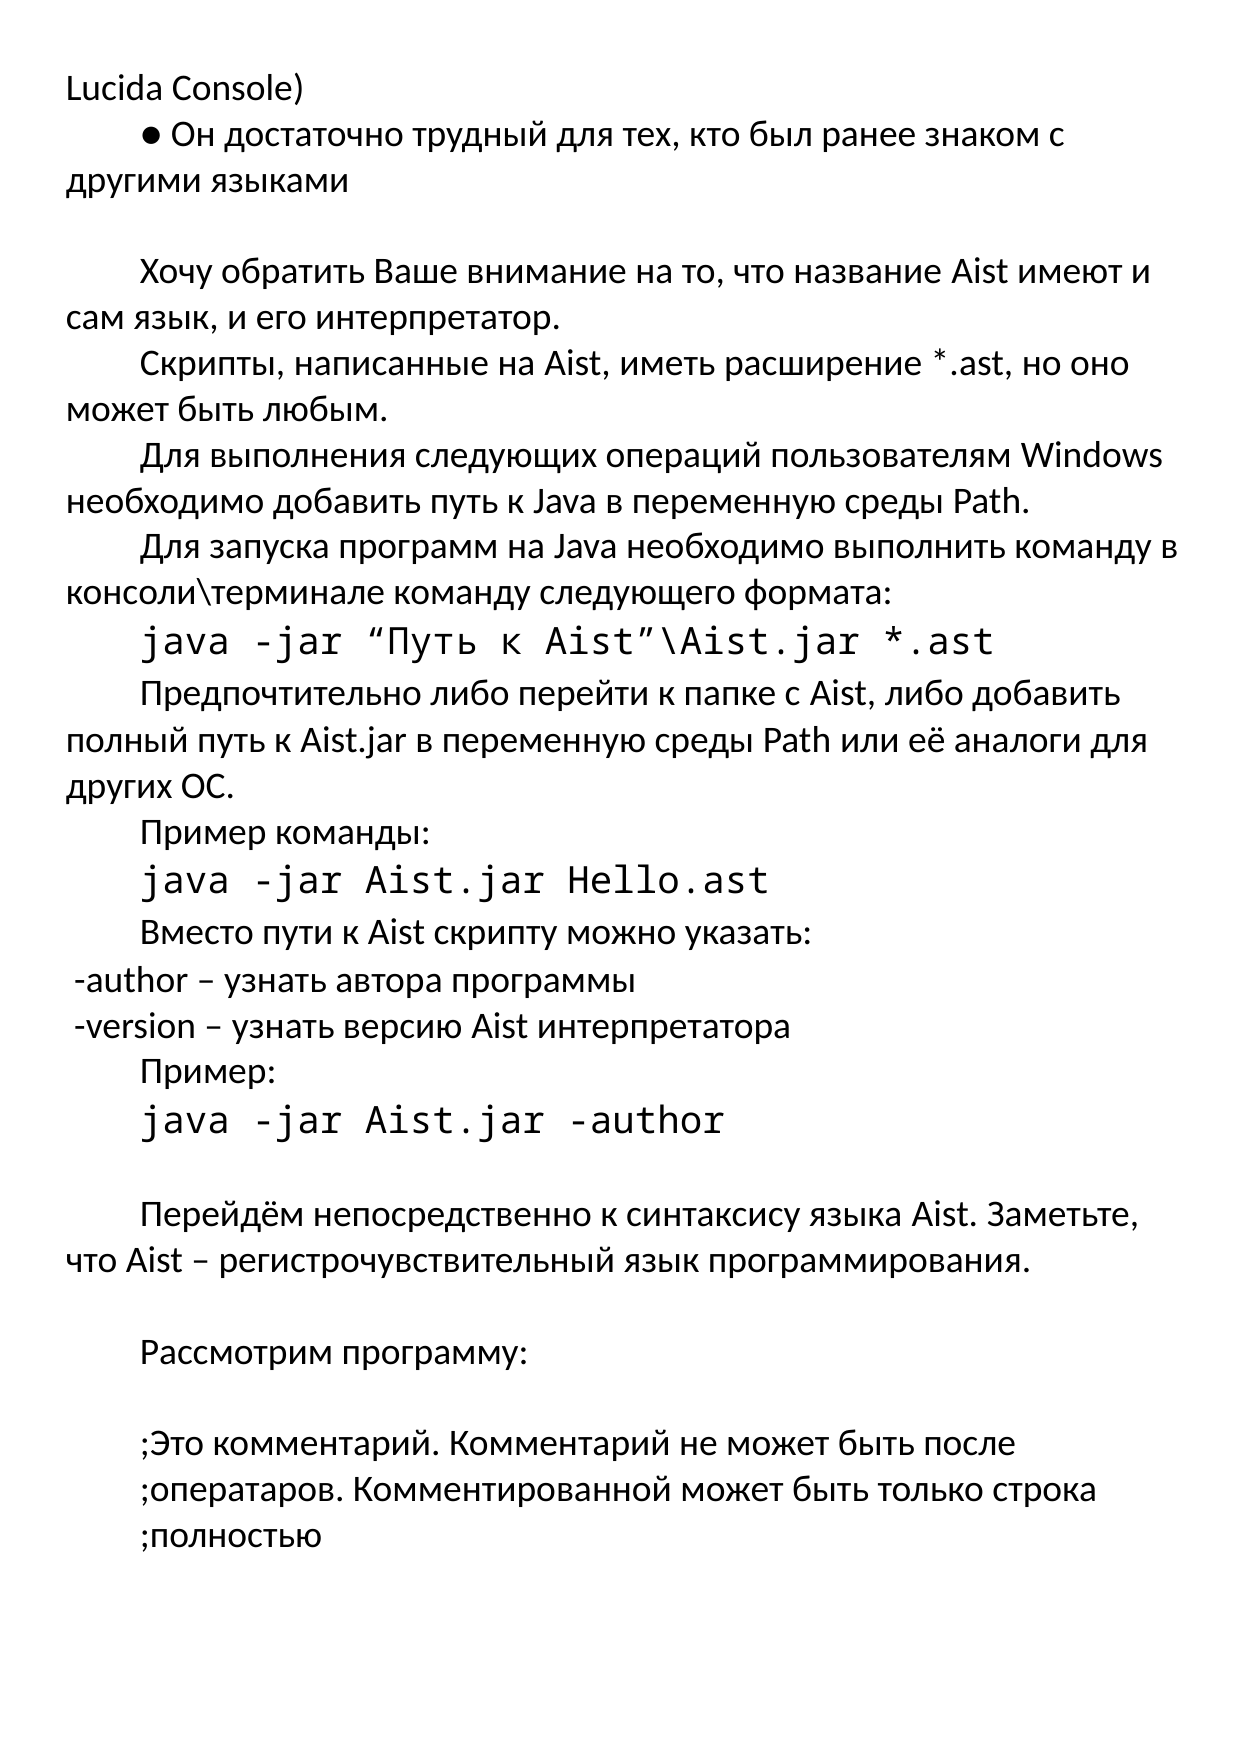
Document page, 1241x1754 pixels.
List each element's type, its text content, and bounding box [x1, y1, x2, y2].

text java -jar “Путь к Aist”\Aist.jar *.ast [66, 614, 1181, 665]
text Рассмотрим программу: [66, 1328, 1181, 1373]
text Предпочтительно либо перейти к папке с Aist, либо добавить полный путь к Aist.jar в переменную среды Path или её аналоги для других ОС. [66, 665, 1181, 808]
text Для запуска программ на Java необходимо выполнить команду в консоли\терминале команду следующего формата: [66, 522, 1181, 614]
text Хочу обратить Ваше внимание на то, что название Aist имеют и сам язык, и его интерпретатор. [66, 247, 1181, 339]
text -author – узнать автора программы [66, 956, 1181, 1002]
text ;Это комментарий. Комментарий не может быть после ;оператаров. Комментированной может быть только строка [66, 1419, 1181, 1511]
text ● Он достаточно трудный для тех, кто был ранее знаком с другими языками [66, 110, 1181, 202]
text -version – узнать версию Aist интерпретатора [66, 1002, 1181, 1047]
text java -jar Aist.jar Hello.ast [66, 854, 1181, 905]
text Lucida Console) [66, 64, 1181, 110]
text ;полностью [66, 1511, 1181, 1557]
text Вместо пути к Aist скрипту можно указать: [66, 905, 1181, 956]
text Пример: [66, 1047, 1181, 1093]
text java -jar Aist.jar -author [66, 1093, 1181, 1144]
text Пример команды: [66, 808, 1181, 854]
text Скрипты, написанные на Aist, иметь расширение *.ast, но оно может быть любым. [66, 339, 1181, 431]
text Для выполнения следующих операций пользователям Windows необходимо добавить путь к Java в переменную среды Path. [66, 431, 1181, 522]
text Перейдём непосредственно к синтаксису языка Aist. Заметьте, что Aist – регистрочувствительный язык программирования. [66, 1190, 1181, 1282]
